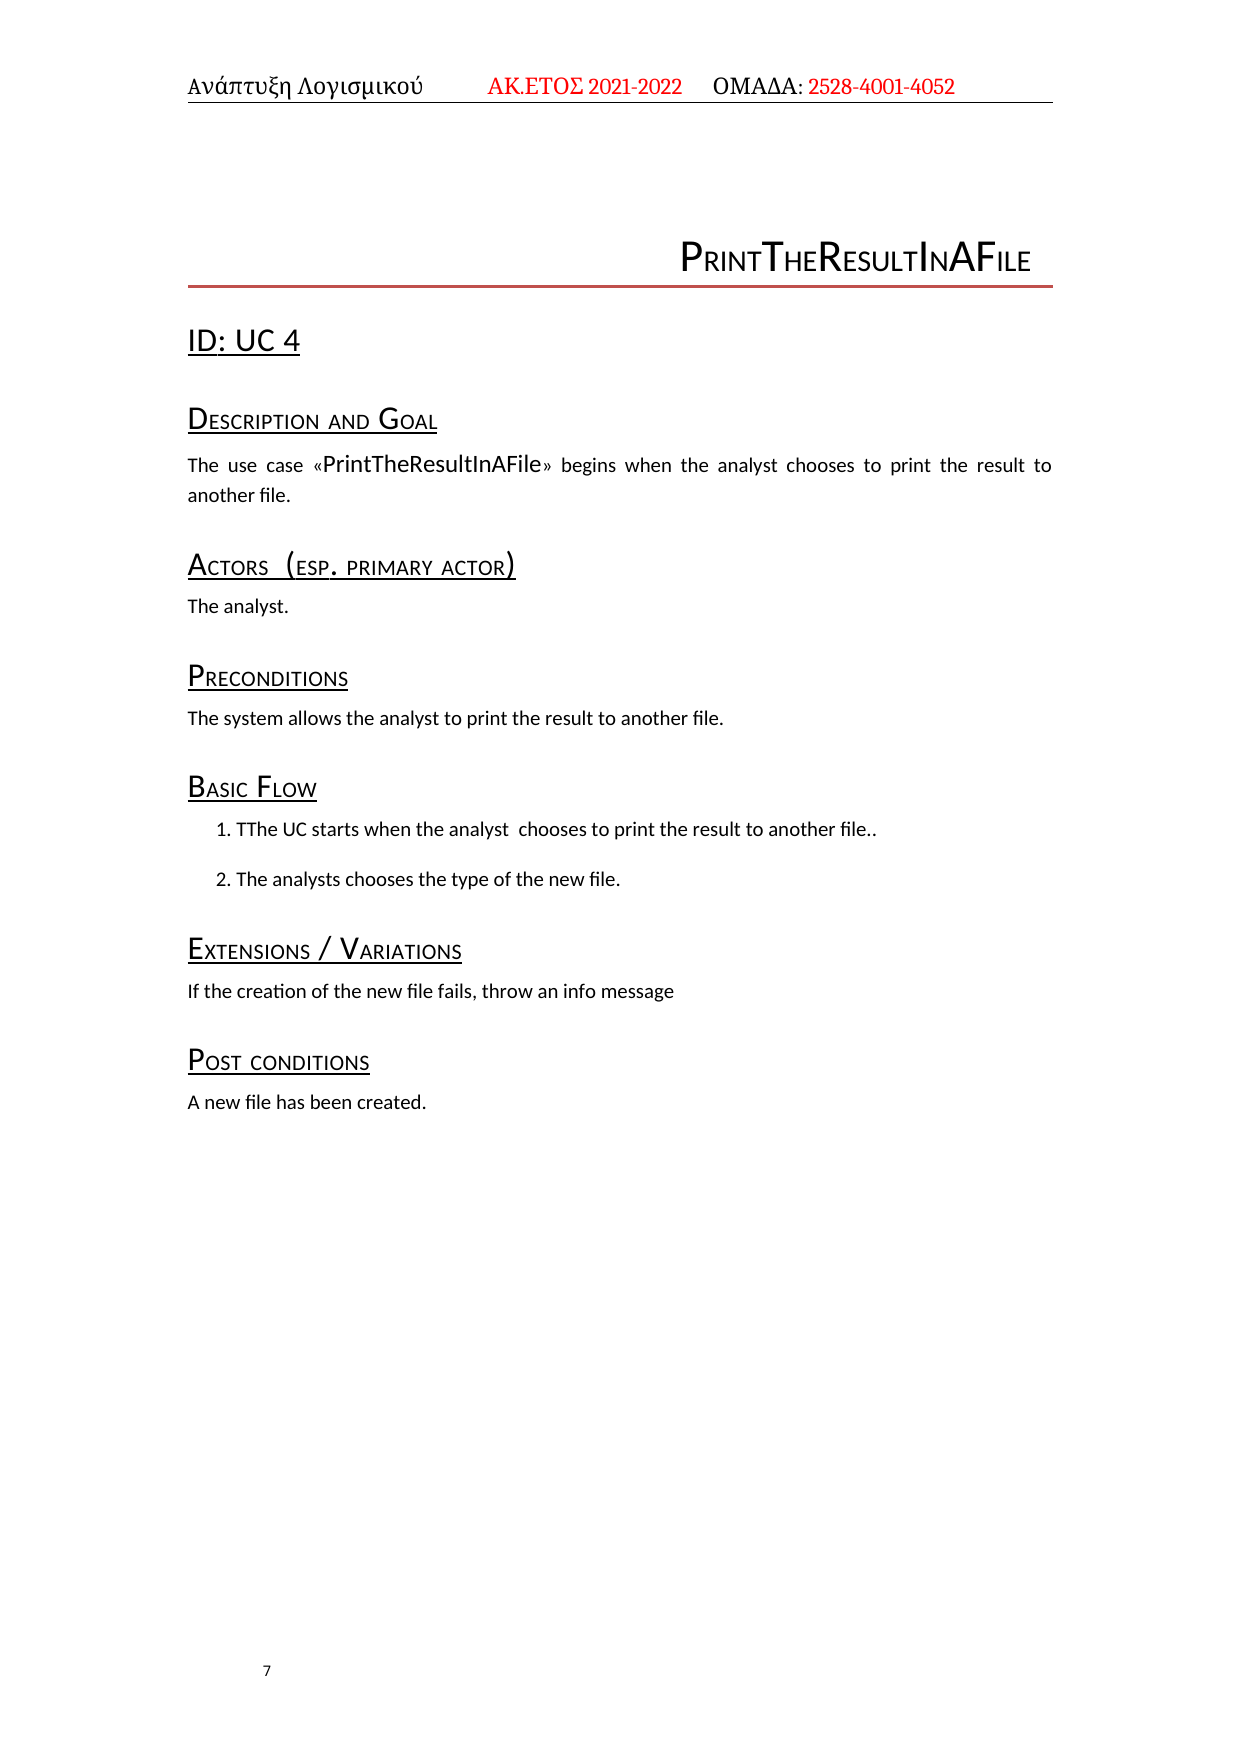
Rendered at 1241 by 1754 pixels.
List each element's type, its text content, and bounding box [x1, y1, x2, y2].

subtitle Extensions / Variations [187, 927, 1053, 968]
subtitle ID: UC 4 [187, 319, 1053, 360]
subtitle Post conditions [187, 1038, 1053, 1079]
text If the creation of the new file fails, throw an info message [187, 978, 1053, 1003]
subtitle Description and Goal [187, 397, 1053, 438]
subtitle Actors (esp. primary actor) [187, 543, 1053, 583]
text Τhe analyst. [187, 594, 1053, 619]
text The system allows the analyst to print the result to another file. [187, 705, 1053, 731]
title PrintTheResultInAFile [187, 227, 1053, 288]
subtitle Basic Flow [187, 766, 1053, 806]
subtitle Preconditions [187, 654, 1053, 695]
text A new file has been created. [187, 1089, 1053, 1114]
list 2. The analysts chooses the type of the new file. [187, 866, 1053, 892]
text The use case «PrintTheResultInAFile» begins when the analyst chooses to print the result to another file. [187, 448, 1053, 508]
list 1. TThe UC starts when the analyst chooses to print the result to another file.. [187, 816, 1053, 842]
